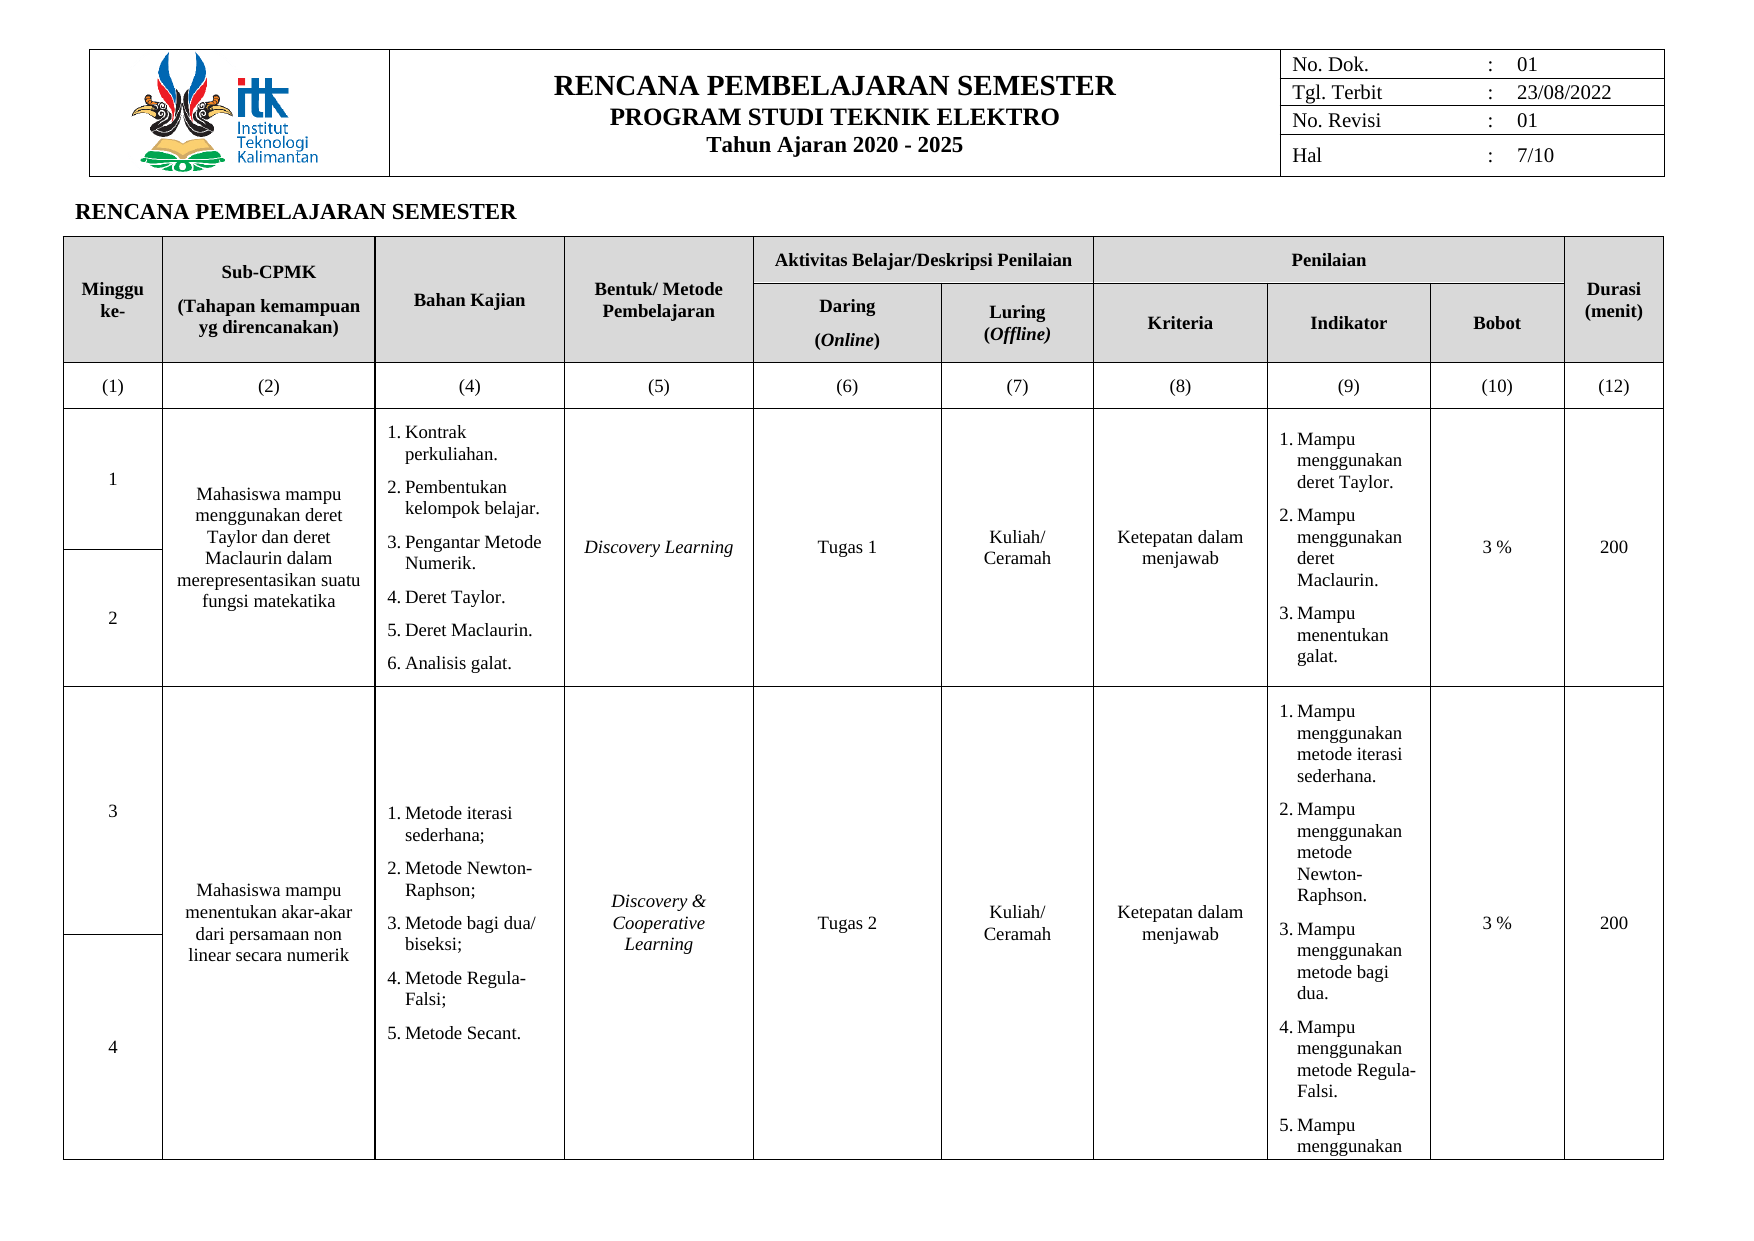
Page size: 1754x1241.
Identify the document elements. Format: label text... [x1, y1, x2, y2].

table_cell Discovery Learning [565, 409, 753, 686]
table_cell Bobot [1431, 284, 1564, 362]
table_cell (6) [754, 363, 941, 408]
table_cell (2) [163, 363, 374, 408]
table_cell Kuliah/ Ceramah [942, 687, 1093, 1158]
table_cell (1) [64, 363, 162, 408]
table_cell (7) [942, 363, 1093, 408]
table_cell Mampu menggunakan deret Taylor. Mampu menggunakan deret Maclaurin. Mampu menentukan galat. [1268, 409, 1430, 686]
table_cell Ketepatan dalam menjawab [1094, 409, 1267, 686]
table_cell (9) [1268, 363, 1430, 408]
table_header Bahan Kajian [376, 237, 564, 362]
table_cell Kontrak perkuliahan. Pembentukan kelompok belajar. Pengantar Metode Numerik. Deret Taylor. Deret Maclaurin. Analisis galat. [376, 409, 564, 686]
table_cell (12) [1565, 363, 1663, 408]
table_cell (10) [1431, 363, 1564, 408]
table_cell Tugas 2 [754, 687, 941, 1158]
table_cell (4) [376, 363, 564, 408]
table_header Bentuk/ Metode Pembelajaran [565, 237, 753, 362]
table_cell 200 [1565, 687, 1663, 1158]
picture [127, 50, 322, 176]
table_cell Discovery & Cooperative Learning [565, 687, 753, 1158]
table_cell Luring (Offline) [942, 284, 1093, 362]
table_header Aktivitas Belajar/Deskripsi Penilaian [754, 237, 1093, 282]
table_header Penilaian [1094, 237, 1564, 282]
table_cell 200 [1565, 409, 1663, 686]
table_cell Mahasiswa mampu menentukan akar-akar dari persamaan non linear secara numerik [163, 687, 374, 1158]
table_cell 3 % [1431, 409, 1564, 686]
table_cell Indikator [1268, 284, 1430, 362]
table_cell Metode iterasi sederhana; Metode Newton-Raphson; Metode bagi dua/ biseksi; Metode Regula-Falsi; Metode Secant. [376, 687, 564, 1158]
table_cell (5) [565, 363, 753, 408]
table_header Durasi (menit) [1565, 237, 1663, 362]
table_cell 3 % [1431, 687, 1564, 1158]
table_cell (8) [1094, 363, 1267, 408]
table_header Minggu ke- [64, 237, 162, 362]
table_cell Ketepatan dalam menjawab [1094, 687, 1267, 1158]
table_cell Mahasiswa mampu menggunakan deret Taylor dan deret Maclaurin dalam merepresentasikan suatu fungsi matekatika [163, 409, 374, 686]
table_cell Kuliah/ Ceramah [942, 409, 1093, 686]
table_cell Kriteria [1094, 284, 1267, 362]
table_cell Tugas 1 [754, 409, 941, 686]
table_header Sub-CPMK (Tahapan kemampuan yg direncanakan) [163, 237, 374, 362]
table_cell 1 [64, 409, 162, 549]
subtitle RENCANA PEMBELAJARAN SEMESTER [75, 198, 1679, 224]
table_cell 2 [64, 550, 162, 686]
table_cell 3 [64, 687, 162, 934]
table_cell Daring (Online) [754, 284, 941, 362]
table_cell 4 [64, 935, 162, 1158]
table_cell Mampu menggunakan metode iterasi sederhana. Mampu menggunakan metode Newton-Raphson. Mampu menggunakan metode bagi dua. Mampu menggunakan metode Regula-Falsi. Mampu menggunakan Metode Secant. [1268, 687, 1430, 1158]
